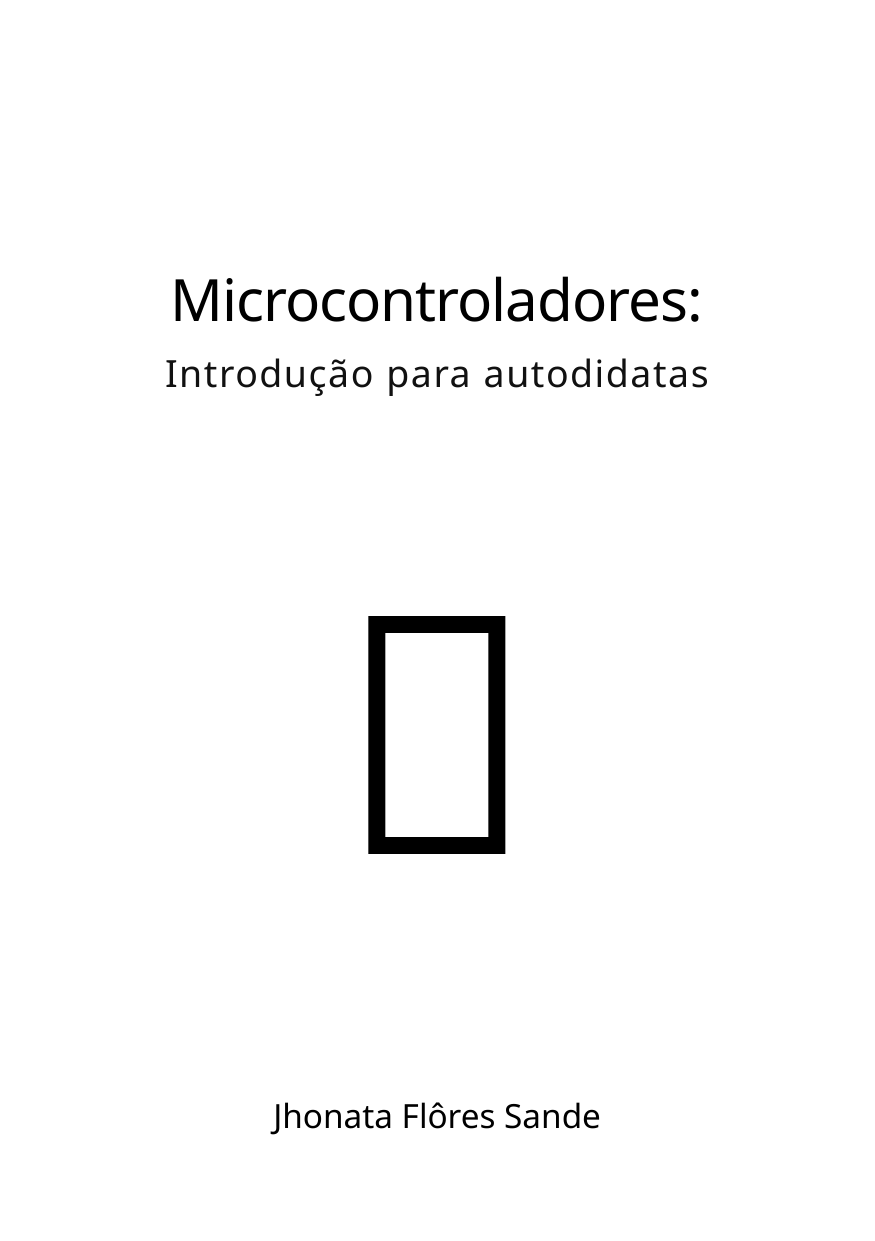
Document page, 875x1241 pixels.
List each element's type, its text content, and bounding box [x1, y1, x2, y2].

title Microcontroladores: [100, 259, 774, 339]
text Jhonata Flôres Sande [100, 1092, 774, 1138]
text  [100, 498, 774, 952]
subtitle Introdução para autodidatas [100, 347, 774, 398]
